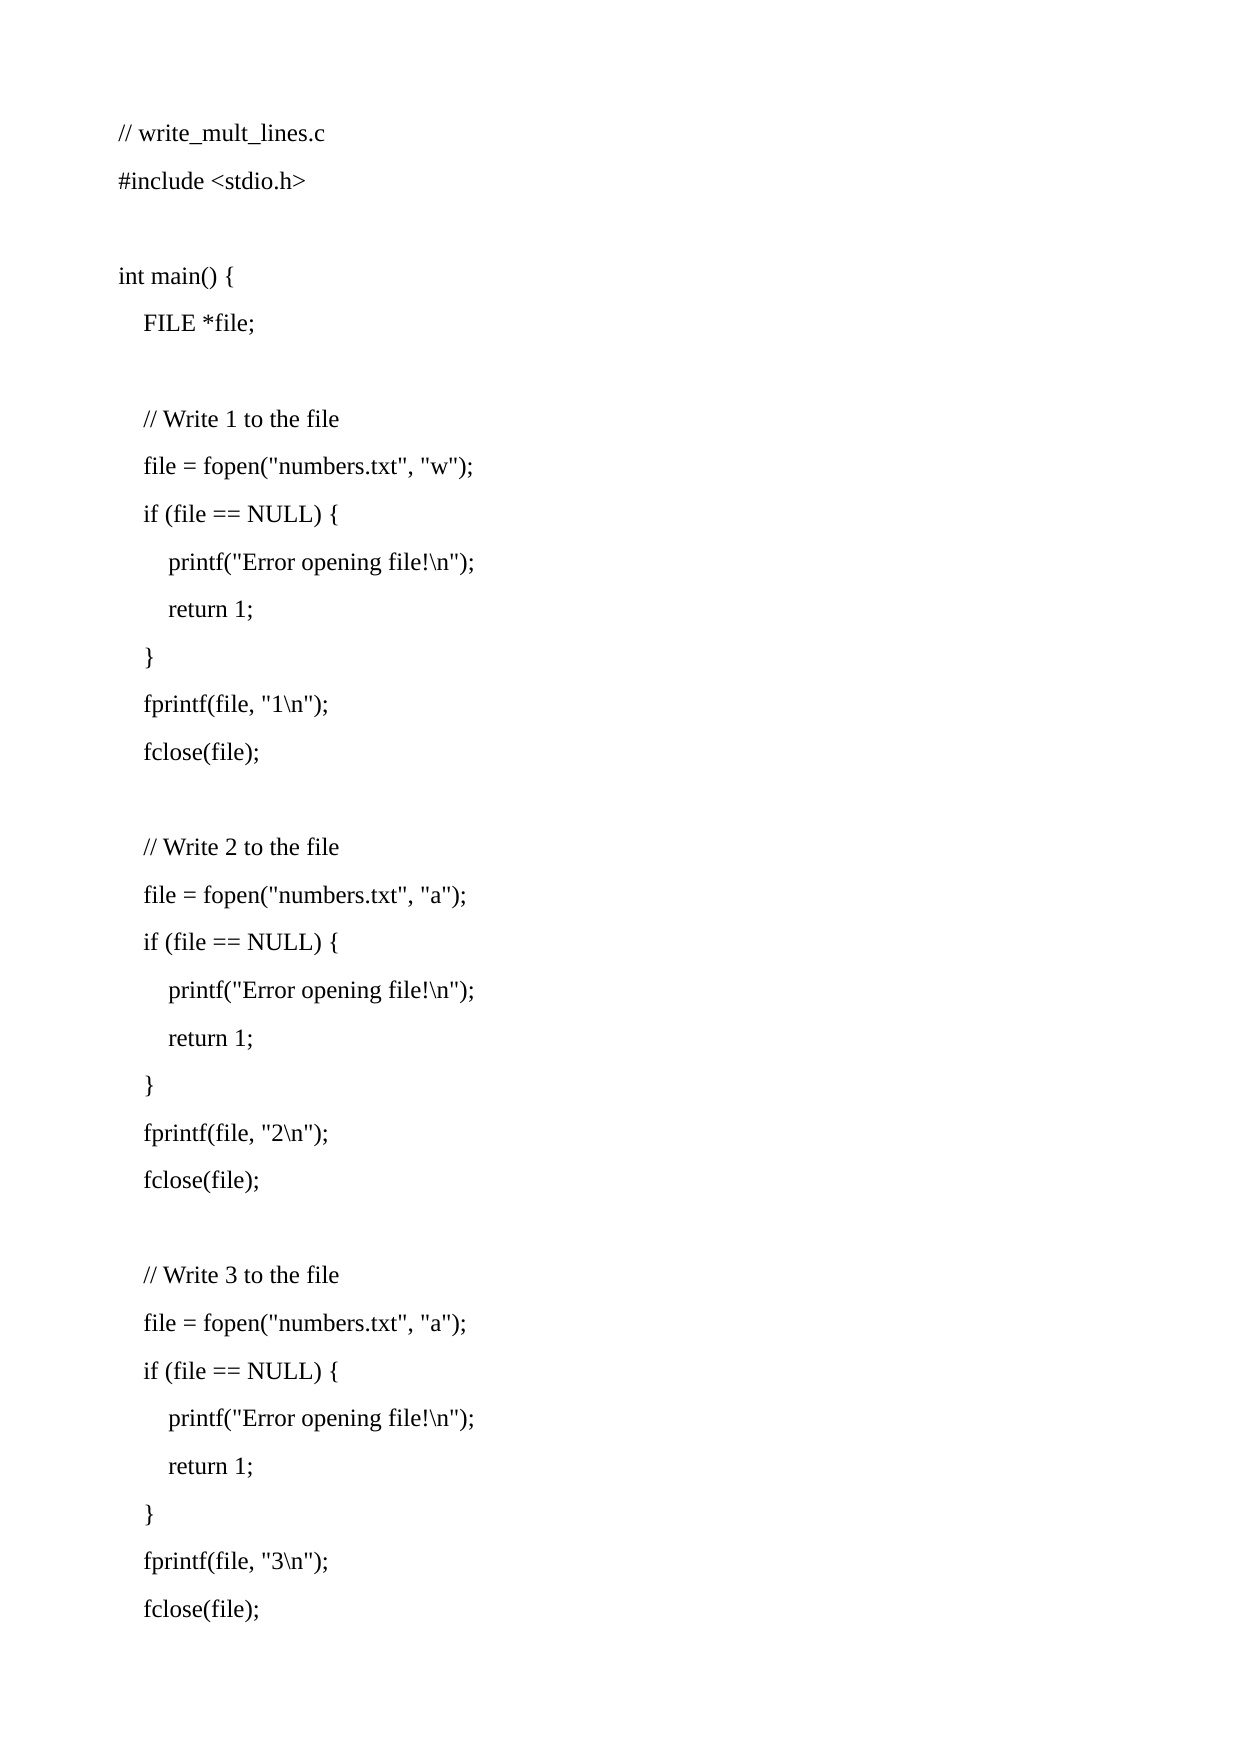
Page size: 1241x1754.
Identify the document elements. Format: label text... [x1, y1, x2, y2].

text printf("Error opening file!\n"); [118, 975, 1122, 1004]
text fprintf(file, "2\n"); [118, 1118, 1122, 1147]
text return 1; [118, 1023, 1122, 1051]
text if (file == NULL) { [118, 499, 1122, 528]
text if (file == NULL) { [118, 927, 1122, 956]
text // Write 1 to the file [118, 404, 1122, 432]
text #include <stdio.h> [118, 166, 1122, 194]
text fclose(file); [118, 1165, 1122, 1194]
text file = fopen("numbers.txt", "a"); [118, 1308, 1122, 1337]
text fprintf(file, "1\n"); [118, 689, 1122, 718]
text file = fopen("numbers.txt", "w"); [118, 451, 1122, 480]
text FILE *file; [118, 308, 1122, 337]
text fclose(file); [118, 737, 1122, 766]
text // write_mult_lines.c [118, 118, 1122, 147]
text printf("Error opening file!\n"); [118, 547, 1122, 575]
text // Write 3 to the file [118, 1261, 1122, 1289]
text return 1; [118, 594, 1122, 623]
text int main() { [118, 261, 1122, 290]
text return 1; [118, 1451, 1122, 1480]
text file = fopen("numbers.txt", "a"); [118, 880, 1122, 908]
text printf("Error opening file!\n"); [118, 1403, 1122, 1432]
text // Write 2 to the file [118, 832, 1122, 861]
text if (file == NULL) { [118, 1356, 1122, 1384]
text } [118, 1499, 1122, 1527]
text fclose(file); [118, 1594, 1122, 1623]
text } [118, 1070, 1122, 1099]
text } [118, 642, 1122, 671]
text fprintf(file, "3\n"); [118, 1546, 1122, 1575]
